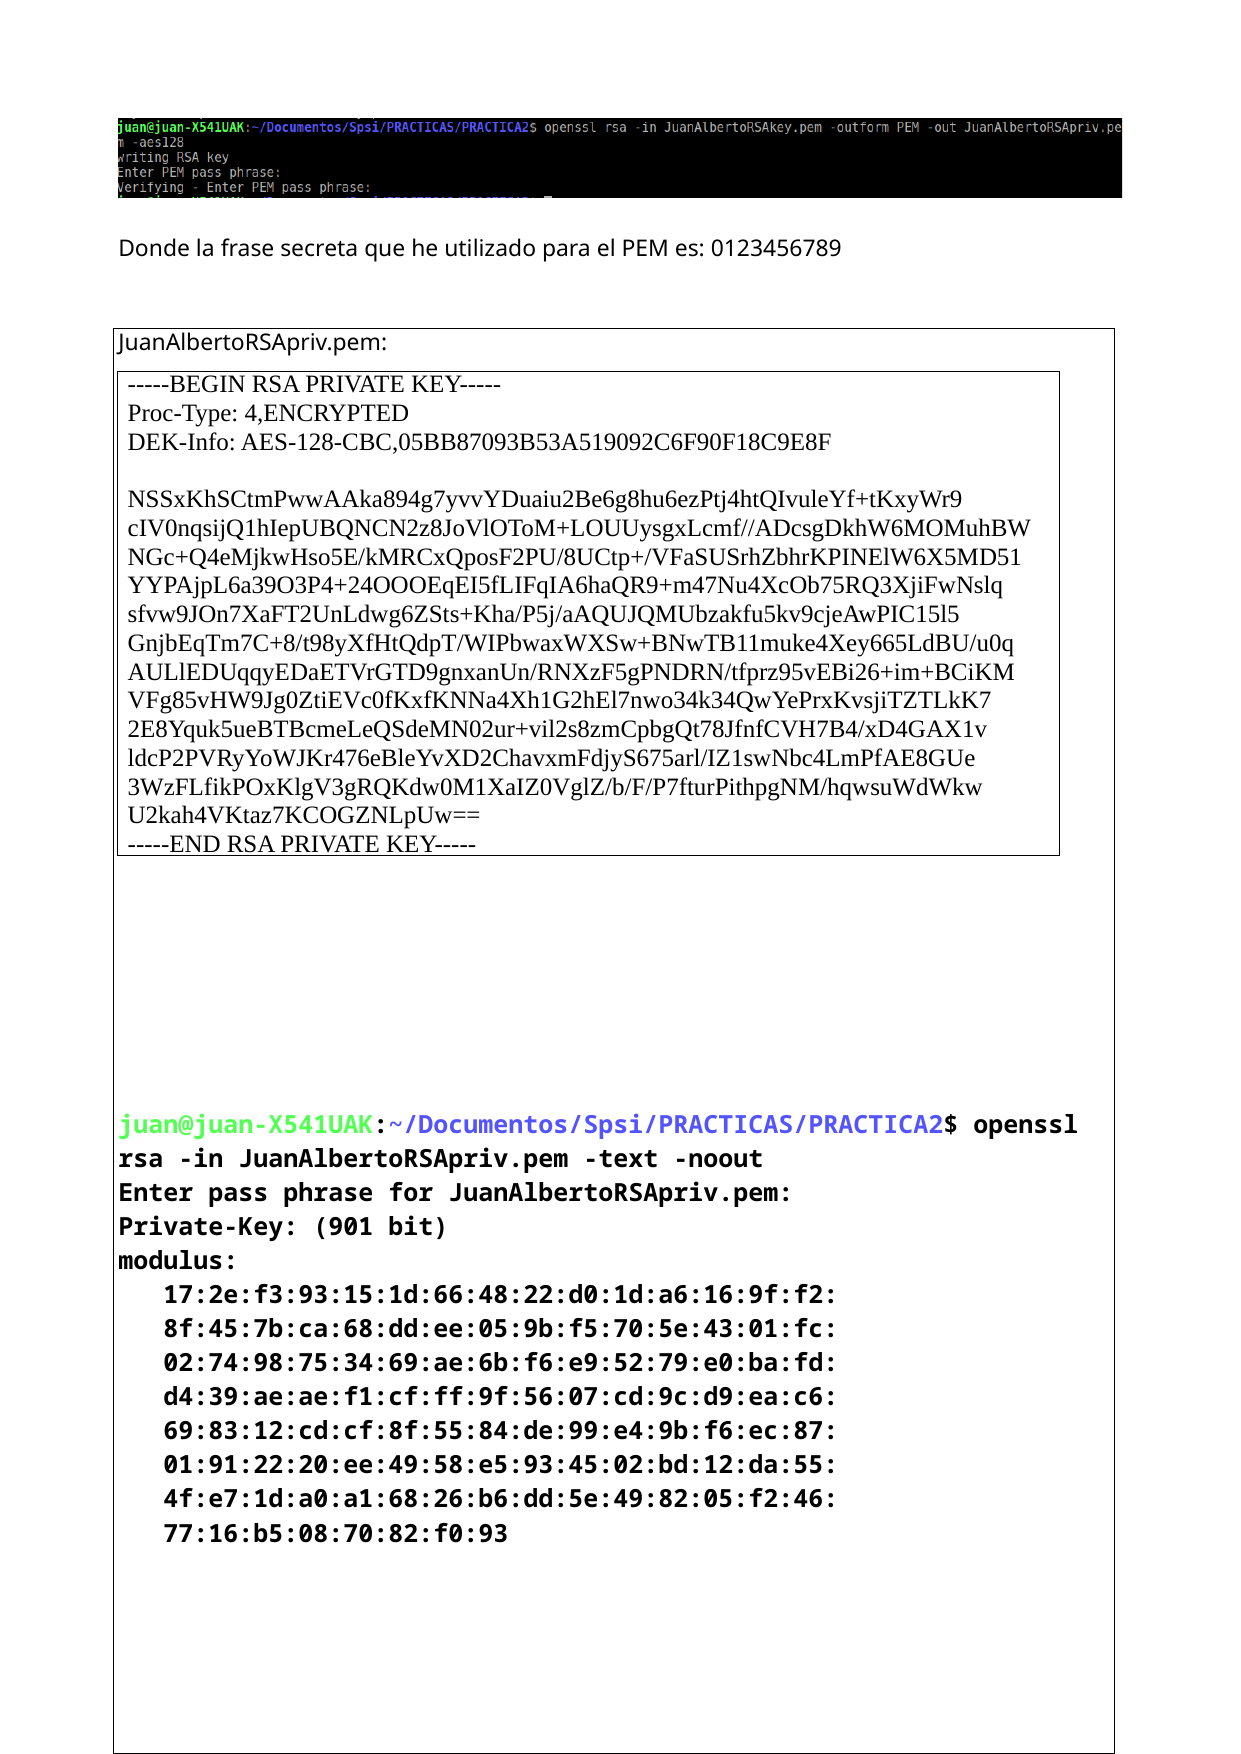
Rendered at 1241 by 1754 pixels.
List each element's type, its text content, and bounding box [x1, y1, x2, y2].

text Donde la frase secreta que he utilizado para el PEM es: 0123456789 [118, 232, 1122, 263]
text JuanAlbertoRSApriv.pem: [118, 326, 1122, 357]
text juan@juan-X541UAK:~/Documentos/Spsi/PRACTICAS/PRACTICA2$ openssl rsa -in JuanAlbertoRSApriv.pem -text -noout Enter pass phrase for JuanAlbertoRSApriv.pem: Private-Key: (901 bit) modulus: 17:2e:f3:93:15:1d:66:48:22:d0:1d:a6:16:9f:f2: 8f:45:7b:ca:68:dd:ee:05:9b:f5:70:5e:43:01:fc: 02:74:98:75:34:69:ae:6b:f6:e9:52:79:e0:ba:fd: d4:39:ae:ae:f1:cf:ff:9f:56:07:cd:9c:d9:ea:c6: 69:83:12:cd:cf:8f:55:84:de:99:e4:9b:f6:ec:87: 01:91:22:20:ee:49:58:e5:93:45:02:bd:12:da:55: 4f:e7:1d:a0:a1:68:26:b6:dd:5e:49:82:05:f2:46: 77:16:b5:08:70:82:f0:93 [118, 1106, 1114, 1549]
picture [118, 118, 1123, 198]
